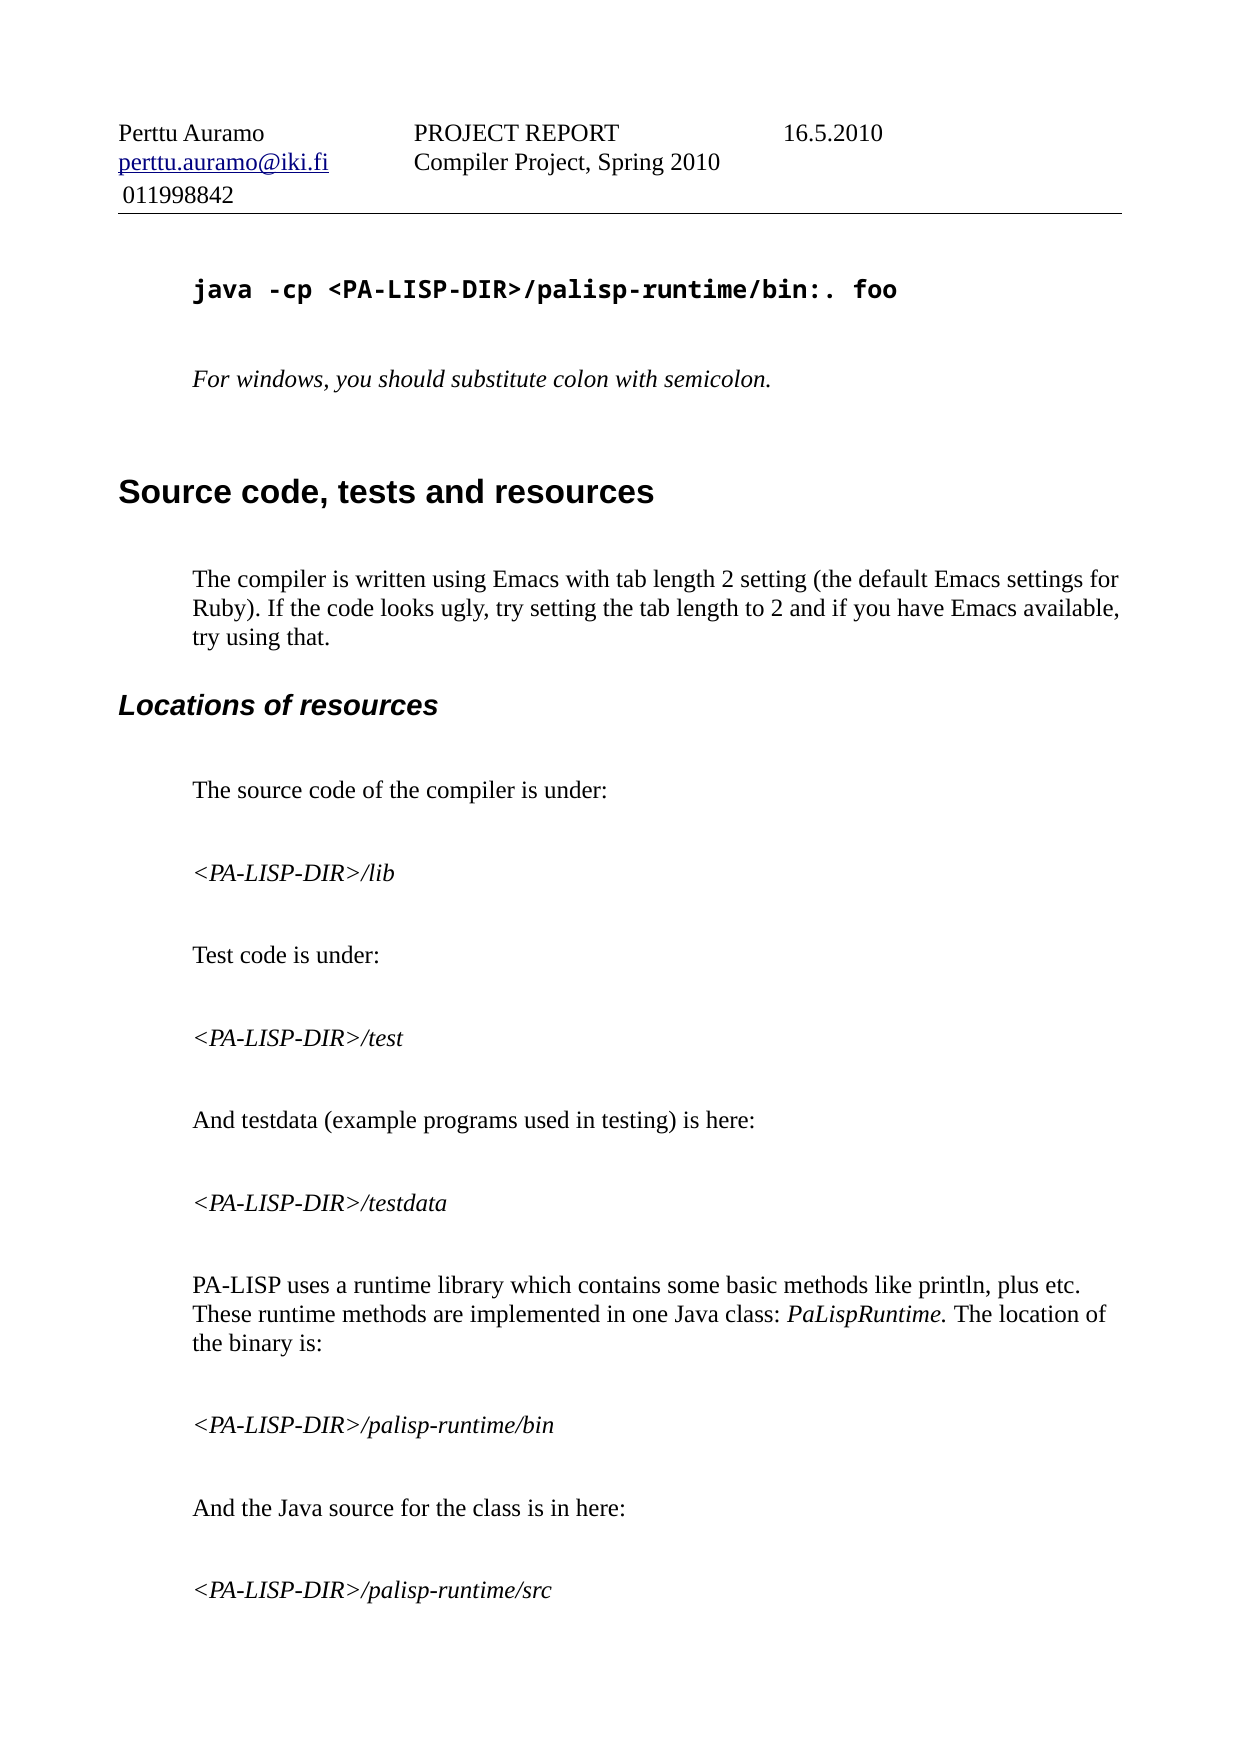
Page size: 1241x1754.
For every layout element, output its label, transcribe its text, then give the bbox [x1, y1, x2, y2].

text <PA-LISP-DIR>/test [192, 1023, 1122, 1052]
text The source code of the compiler is under: [192, 776, 1122, 804]
text <PA-LISP-DIR>/testdata [192, 1188, 1122, 1217]
subtitle Source code, tests and resources [118, 472, 1122, 511]
text The compiler is written using Emacs with tab length 2 setting (the default Emacs settings for Ruby). If the code looks ugly, try setting the tab length to 2 and if you have Emacs available, try using that. [192, 564, 1122, 651]
text And the Java source for the class is in here: [192, 1493, 1122, 1522]
subtitle Locations of resources [118, 688, 1122, 722]
text <PA-LISP-DIR>/lib [192, 858, 1122, 887]
text Test code is under: [192, 941, 1122, 969]
text <PA-LISP-DIR>/palisp-runtime/src [192, 1576, 1122, 1604]
text For windows, you should substitute colon with semicolon. [192, 364, 1122, 393]
text PA-LISP uses a runtime library which contains some basic methods like println, plus etc. These runtime methods are implemented in one Java class: PaLispRuntime. The location of the binary is: [192, 1271, 1122, 1357]
text <PA-LISP-DIR>/palisp-runtime/bin [192, 1411, 1122, 1439]
text java -cp <PA-LISP-DIR>/palisp-runtime/bin:. foo [192, 271, 1122, 306]
text And testdata (example programs used in testing) is here: [192, 1106, 1122, 1134]
